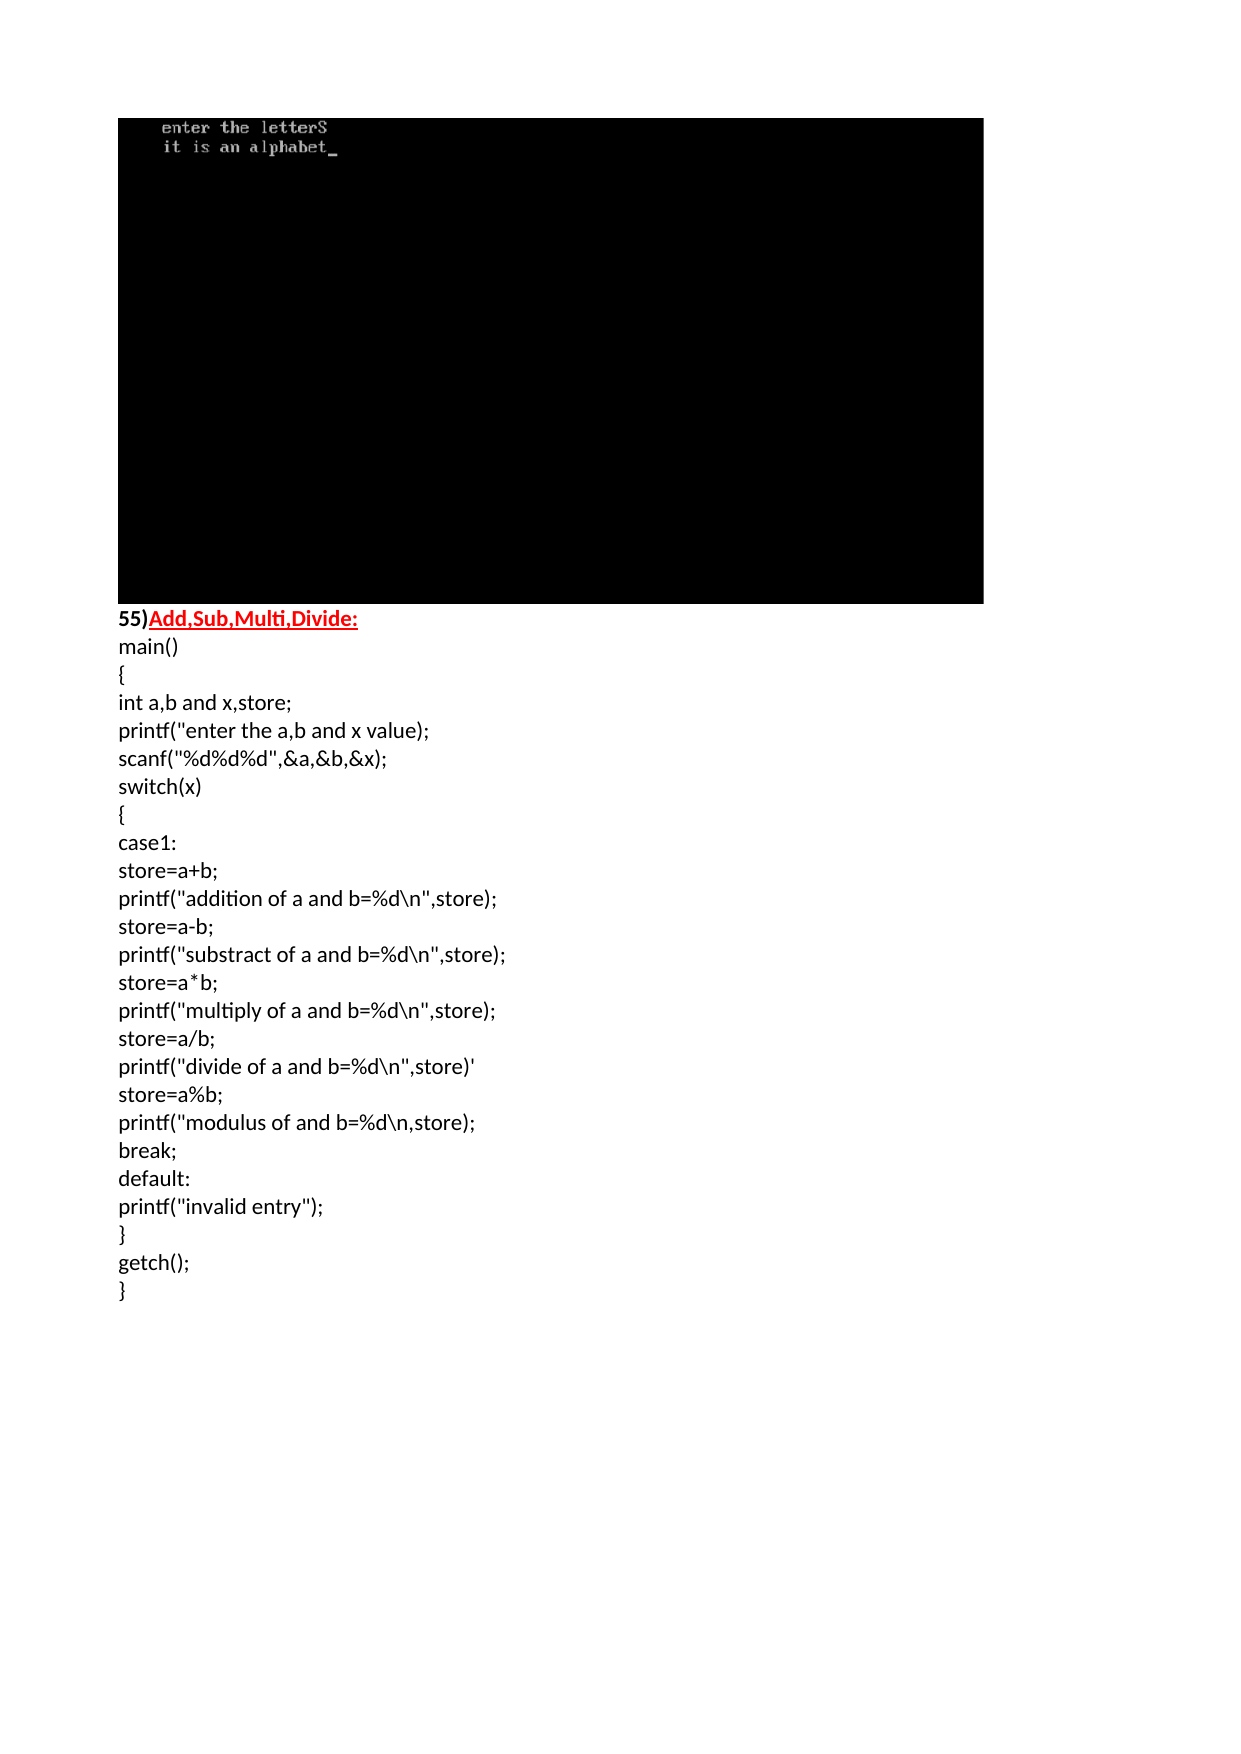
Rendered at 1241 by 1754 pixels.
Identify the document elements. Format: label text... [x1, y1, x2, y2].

text printf("addition of a and b=%d\n",store); [118, 884, 1122, 912]
text getch(); [118, 1248, 1122, 1277]
text printf("enter the a,b and x value); [118, 716, 1122, 744]
text printf("invalid entry"); [118, 1192, 1122, 1221]
text switch(x) [118, 772, 1122, 800]
text } [118, 1221, 1122, 1248]
text 55)Add,Sub,Multi,Divide: [118, 604, 1122, 632]
text store=a%b; [118, 1080, 1122, 1108]
text printf("multiply of a and b=%d\n",store); [118, 996, 1122, 1024]
text int a,b and x,store; [118, 688, 1122, 716]
text store=a*b; [118, 968, 1122, 996]
text case1: [118, 828, 1122, 856]
text main() [118, 632, 1122, 660]
text printf("substract of a and b=%d\n",store); [118, 940, 1122, 968]
text } [118, 1277, 1122, 1304]
text store=a-b; [118, 912, 1122, 940]
text break; [118, 1136, 1122, 1164]
text { [118, 800, 1122, 828]
text printf("divide of a and b=%d\n",store)' [118, 1052, 1122, 1080]
text { [118, 660, 1122, 688]
text printf("modulus of and b=%d\n,store); [118, 1108, 1122, 1136]
text store=a/b; [118, 1024, 1122, 1052]
text store=a+b; [118, 856, 1122, 884]
text default: [118, 1164, 1122, 1192]
text scanf("%d%d%d",&a,&b,&x); [118, 744, 1122, 772]
